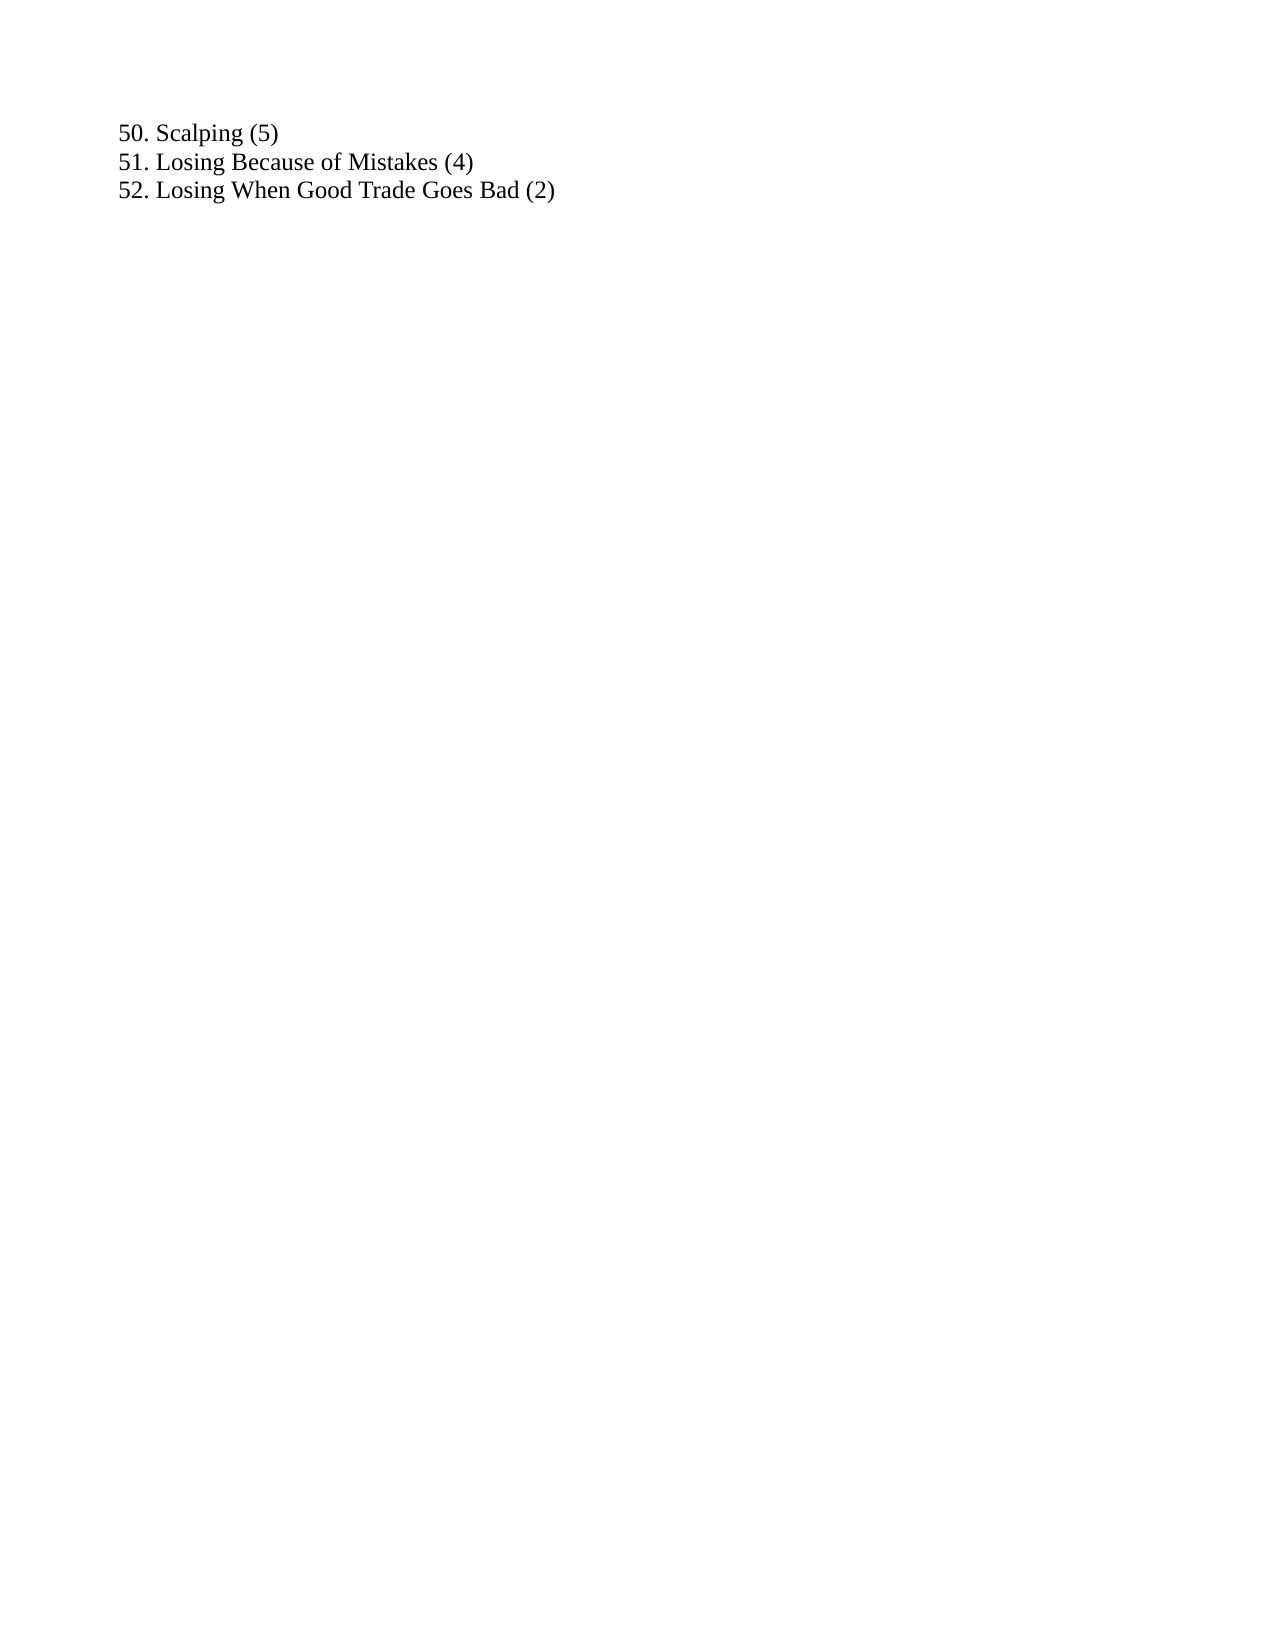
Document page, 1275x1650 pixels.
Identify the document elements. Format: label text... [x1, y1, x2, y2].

text 50. Scalping (5) 51. Losing Because of Mistakes (4) 52. Losing When Good Trade Goes Bad (2) [118, 118, 1157, 204]
